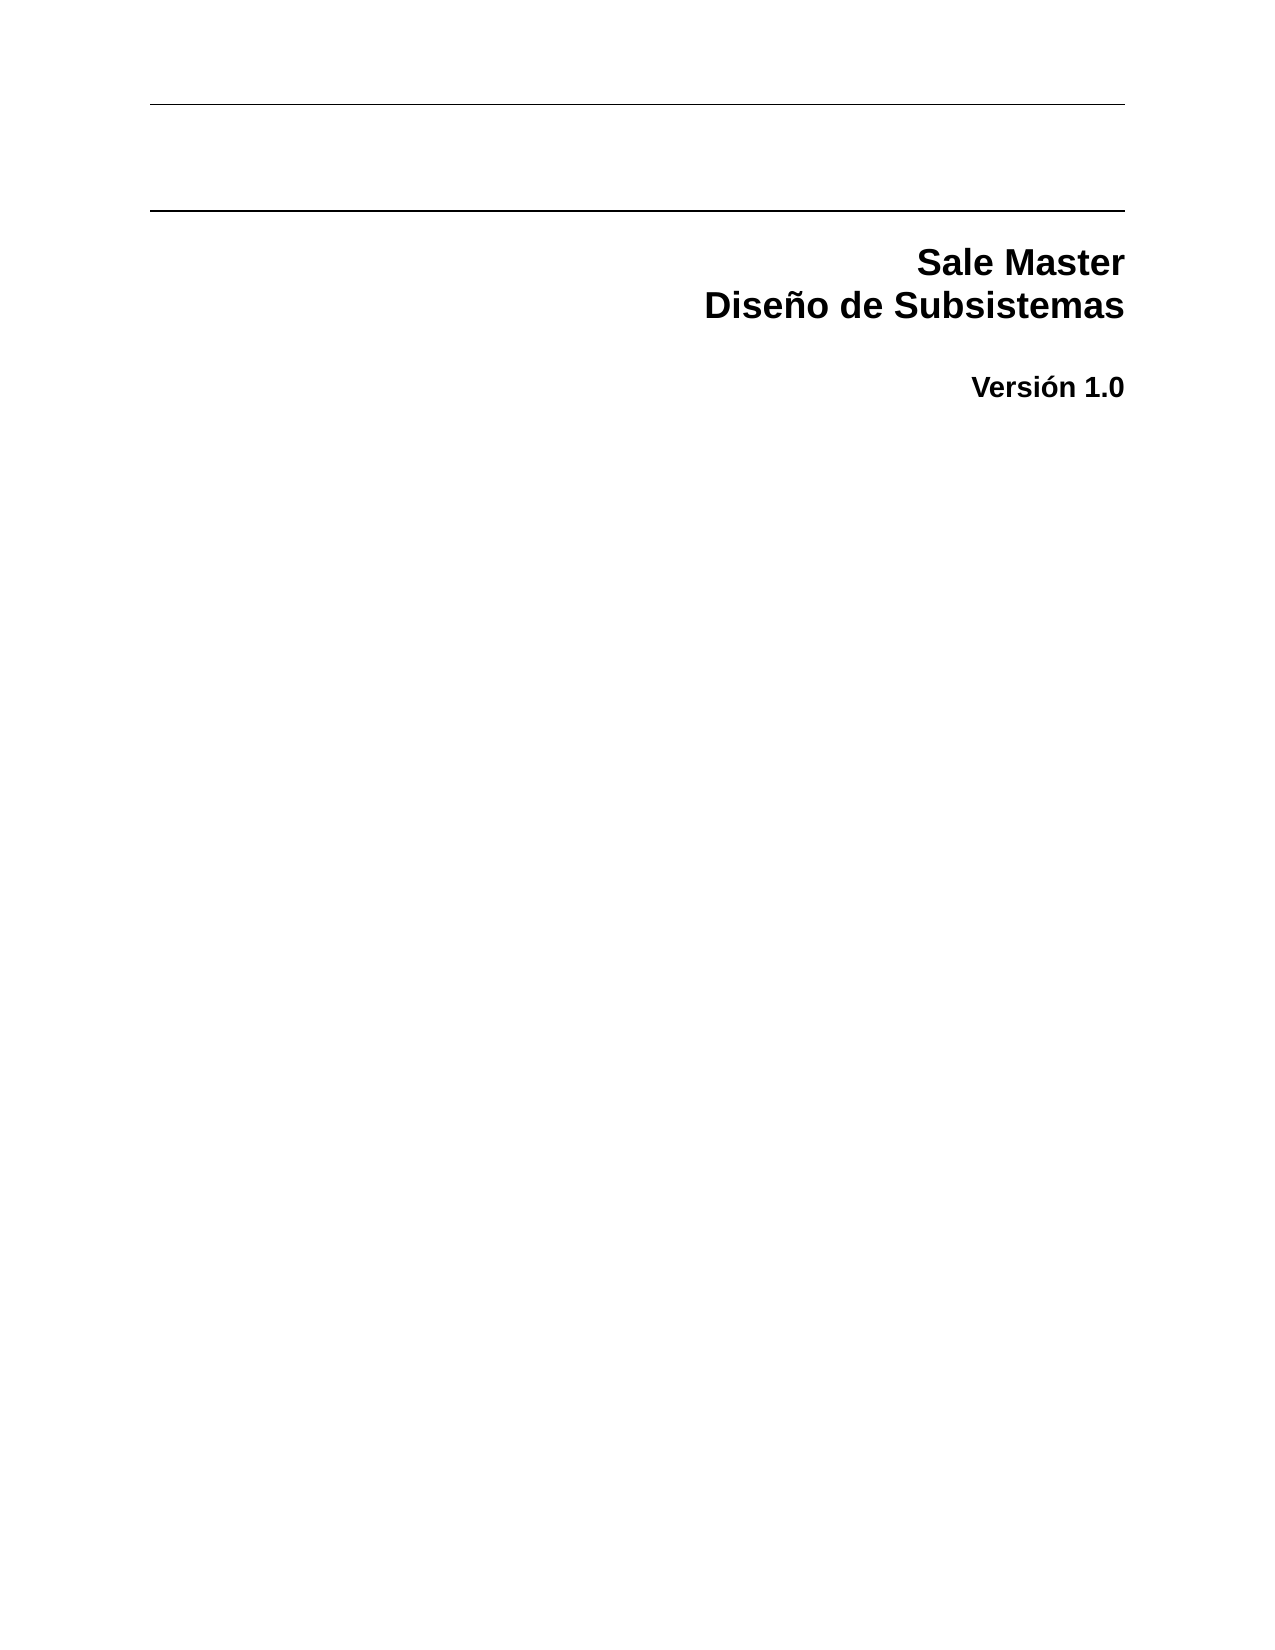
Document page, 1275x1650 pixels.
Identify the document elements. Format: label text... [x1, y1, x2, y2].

subtitle Diseño de Subsistemas [150, 283, 1125, 327]
subtitle Versión 1.0 [150, 370, 1125, 403]
subtitle Sale Master [150, 240, 1125, 283]
